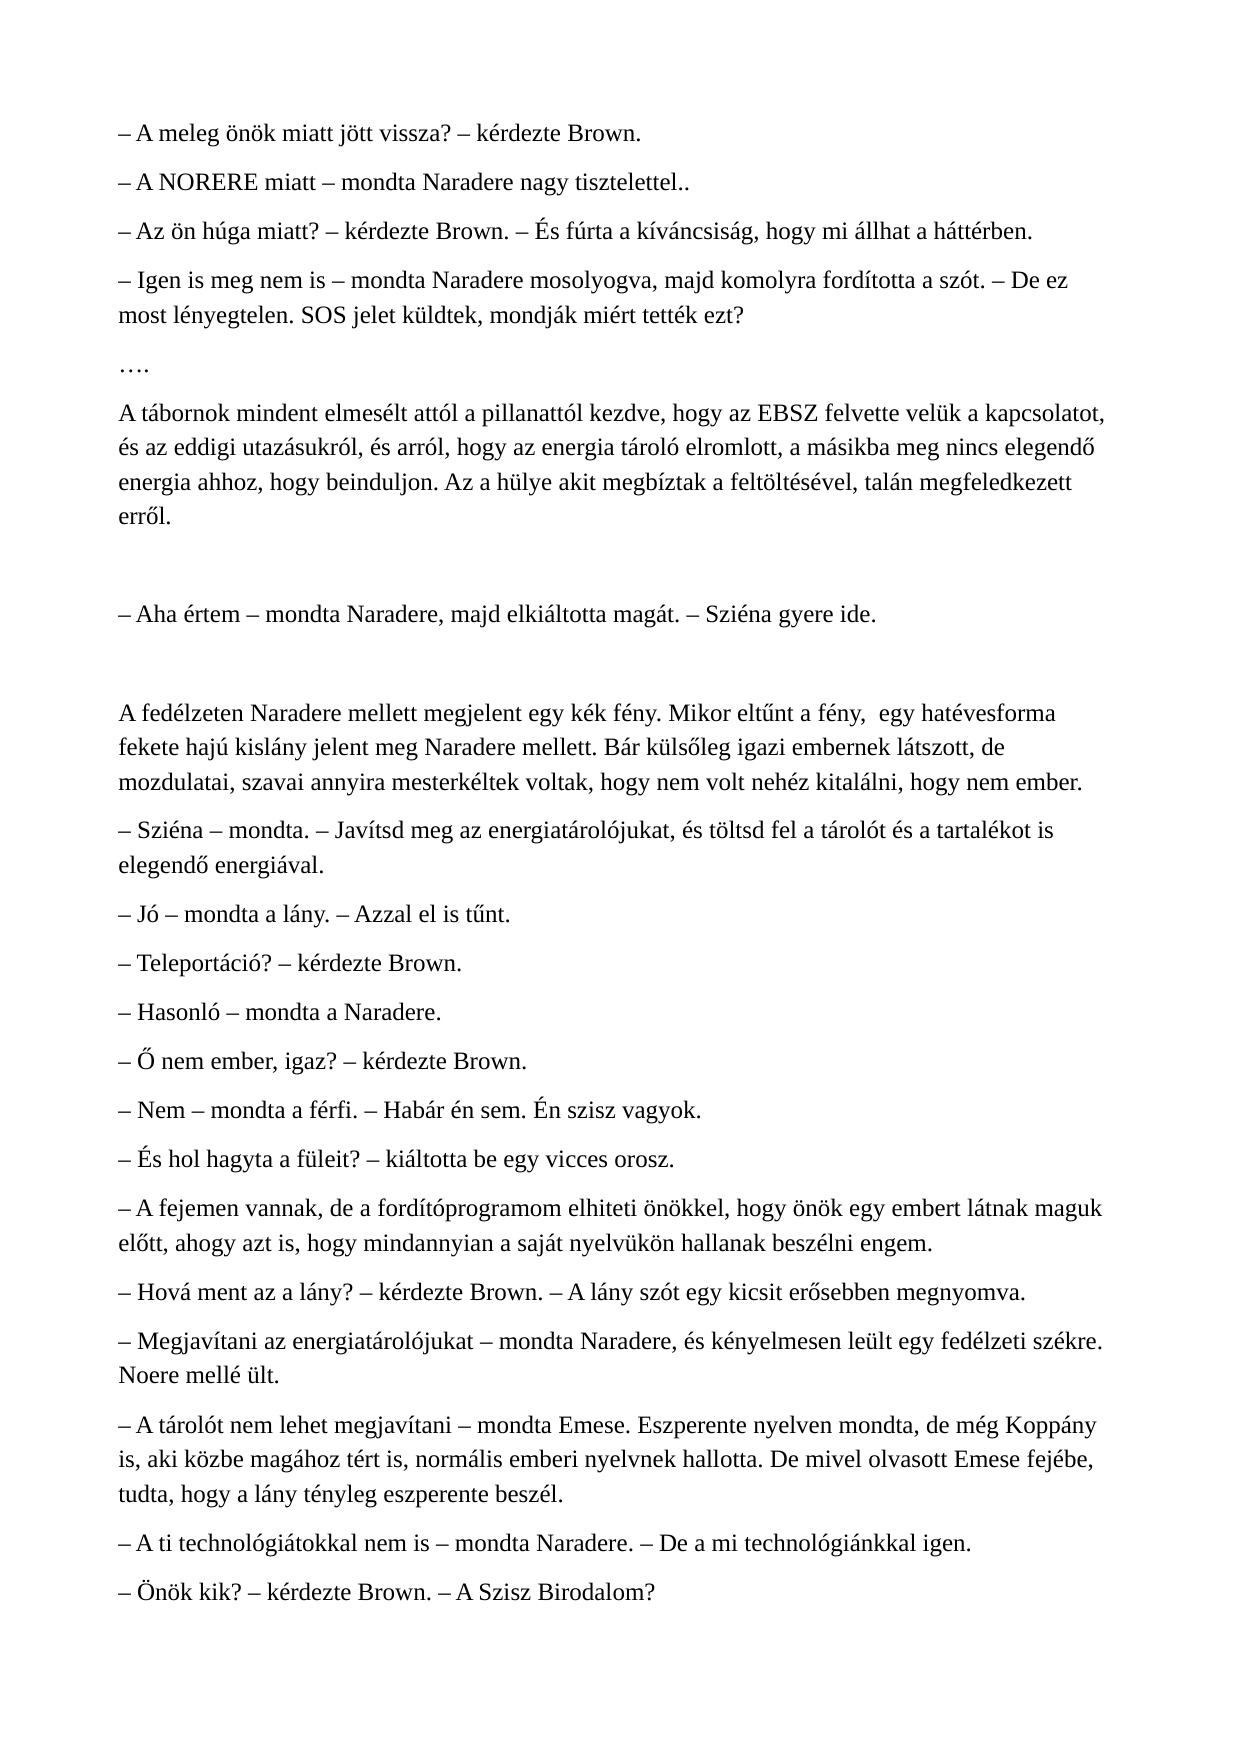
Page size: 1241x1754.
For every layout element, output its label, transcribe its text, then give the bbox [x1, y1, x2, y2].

text – Ő nem ember, igaz? – kérdezte Brown. [118, 1046, 1122, 1075]
text – Megjavítani az energiatárolójukat – mondta Naradere, és kényelmesen leült egy fedélzeti székre. Noere mellé ült. [118, 1326, 1122, 1389]
text – A fejemen vannak, de a fordítóprogramom elhiteti önökkel, hogy önök egy embert látnak maguk előtt, ahogy azt is, hogy mindannyian a saját nyelvükön hallanak beszélni engem. [118, 1193, 1122, 1257]
text – A ti technológiátokkal nem is – mondta Naradere. – De a mi technológiánkkal igen. [118, 1528, 1122, 1556]
text – A tárolót nem lehet megjavítani – mondta Emese. Eszperente nyelven mondta, de még Koppány is, aki közbe magához tért is, normális emberi nyelvnek hallotta. De mivel olvasott Emese fejébe, tudta, hogy a lány tényleg eszperente beszél. [118, 1410, 1122, 1507]
text – Igen is meg nem is – mondta Naradere mosolyogva, majd komolyra fordította a szót. – De ez most lényegtelen. SOS jelet küldtek, mondják miért tették ezt? [118, 265, 1122, 328]
text – Jó – mondta a lány. – Azzal el is tűnt. [118, 899, 1122, 928]
text – A NORERE miatt – mondta Naradere nagy tisztelettel.. [118, 167, 1122, 196]
text – A meleg önök miatt jött vissza? – kérdezte Brown. [118, 118, 1122, 147]
text – Teleportáció? – kérdezte Brown. [118, 948, 1122, 977]
text – Hasonló – mondta a Naradere. [118, 997, 1122, 1026]
text …. [118, 349, 1122, 378]
text – És hol hagyta a füleit? – kiáltotta be egy vicces orosz. [118, 1144, 1122, 1173]
text – Nem – mondta a férfi. – Habár én sem. Én szisz vagyok. [118, 1095, 1122, 1124]
text A fedélzeten Naradere mellett megjelent egy kék fény. Mikor eltűnt a fény, egy hatévesforma fekete hajú kislány jelent meg Naradere mellett. Bár külsőleg igazi embernek látszott, de mozdulatai, szavai annyira mesterkéltek voltak, hogy nem volt nehéz kitalálni, hogy nem ember. [118, 698, 1122, 795]
text – Önök kik? – kérdezte Brown. – A Szisz Birodalom? [118, 1577, 1122, 1606]
text – Hová ment az a lány? – kérdezte Brown. – A lány szót egy kicsit erősebben megnyomva. [118, 1277, 1122, 1306]
text – Sziéna – mondta. – Javítsd meg az energiatárolójukat, és töltsd fel a tárolót és a tartalékot is elegendő energiával. [118, 816, 1122, 879]
text A tábornok mindent elmesélt attól a pillanattól kezdve, hogy az EBSZ felvette velük a kapcsolatot, és az eddigi utazásukról, és arról, hogy az energia tároló elromlott, a másikba meg nincs elegendő energia ahhoz, hogy beinduljon. Az a hülye akit megbíztak a feltöltésével, talán megfeledkezett erről. [118, 398, 1122, 530]
text – Az ön húga miatt? – kérdezte Brown. – És fúrta a kíváncsiság, hogy mi állhat a háttérben. [118, 216, 1122, 245]
text – Aha értem – mondta Naradere, majd elkiáltotta magát. – Sziéna gyere ide. [118, 599, 1122, 628]
